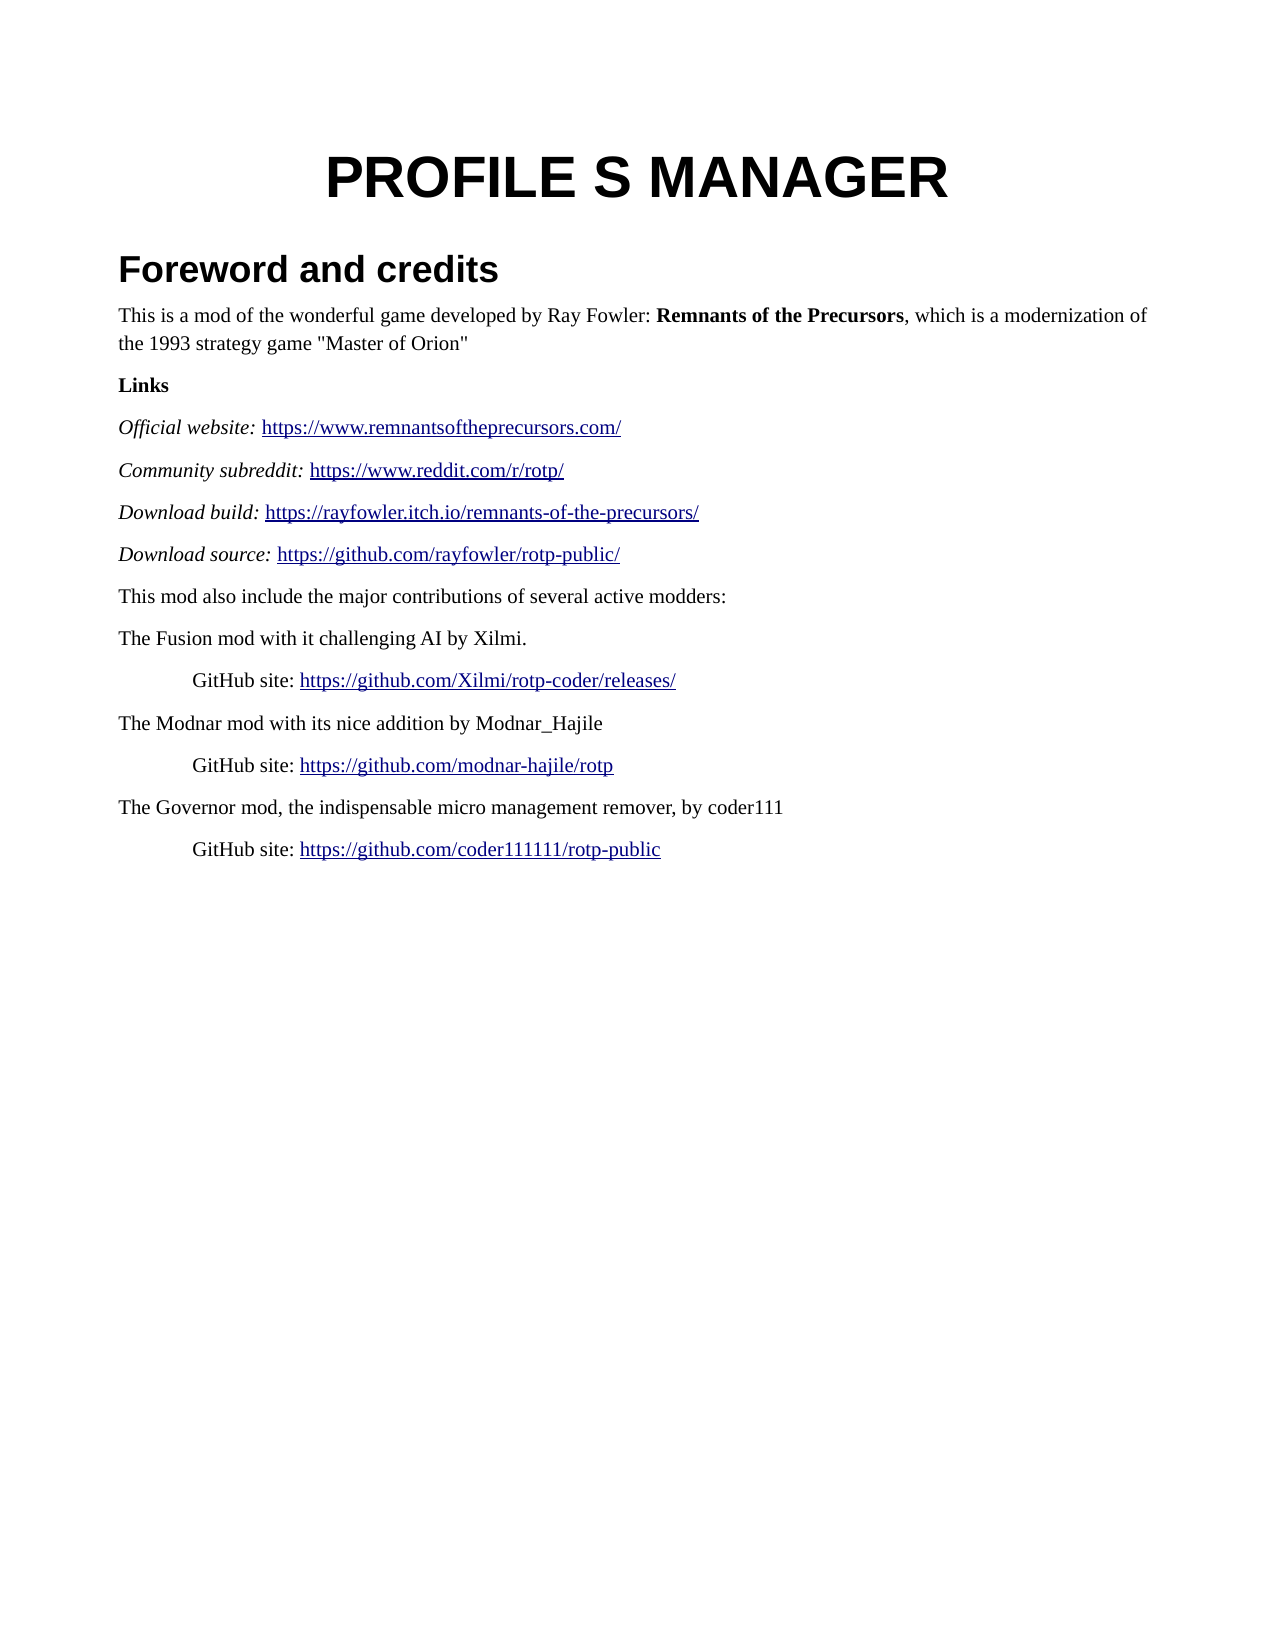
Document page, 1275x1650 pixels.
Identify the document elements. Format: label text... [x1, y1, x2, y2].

subtitle Foreword and credits [118, 248, 1157, 291]
title PROFILE S MANAGER [118, 143, 1157, 210]
text Download source: https://github.com/rayfowler/rotp-public/ [118, 542, 1157, 566]
text Official website: https://www.remnantsoftheprecursors.com/ [118, 415, 1157, 439]
text GitHub site: https://github.com/Xilmi/rotp-coder/releases/ [118, 668, 1157, 692]
text The Fusion mod with it challenging AI by Xilmi. [118, 626, 1157, 650]
text This is a mod of the wonderful game developed by Ray Fowler: Remnants of the Precursors, which is a modernization of the 1993 strategy game "Master of Orion" [118, 303, 1157, 355]
text The Governor mod, the indispensable micro management remover, by coder111 [118, 795, 1157, 819]
text The Modnar mod with its nice addition by Modnar_Hajile [118, 711, 1157, 735]
text GitHub site: https://github.com/coder111111/rotp-public [118, 837, 1157, 861]
text This mod also include the major contributions of several active modders: [118, 584, 1157, 608]
text Links [118, 373, 1157, 397]
text Download build: https://rayfowler.itch.io/remnants-of-the-precursors/ [118, 500, 1157, 524]
text Community subreddit: https://www.reddit.com/r/rotp/ [118, 457, 1157, 482]
text GitHub site: https://github.com/modnar-hajile/rotp [118, 753, 1157, 777]
